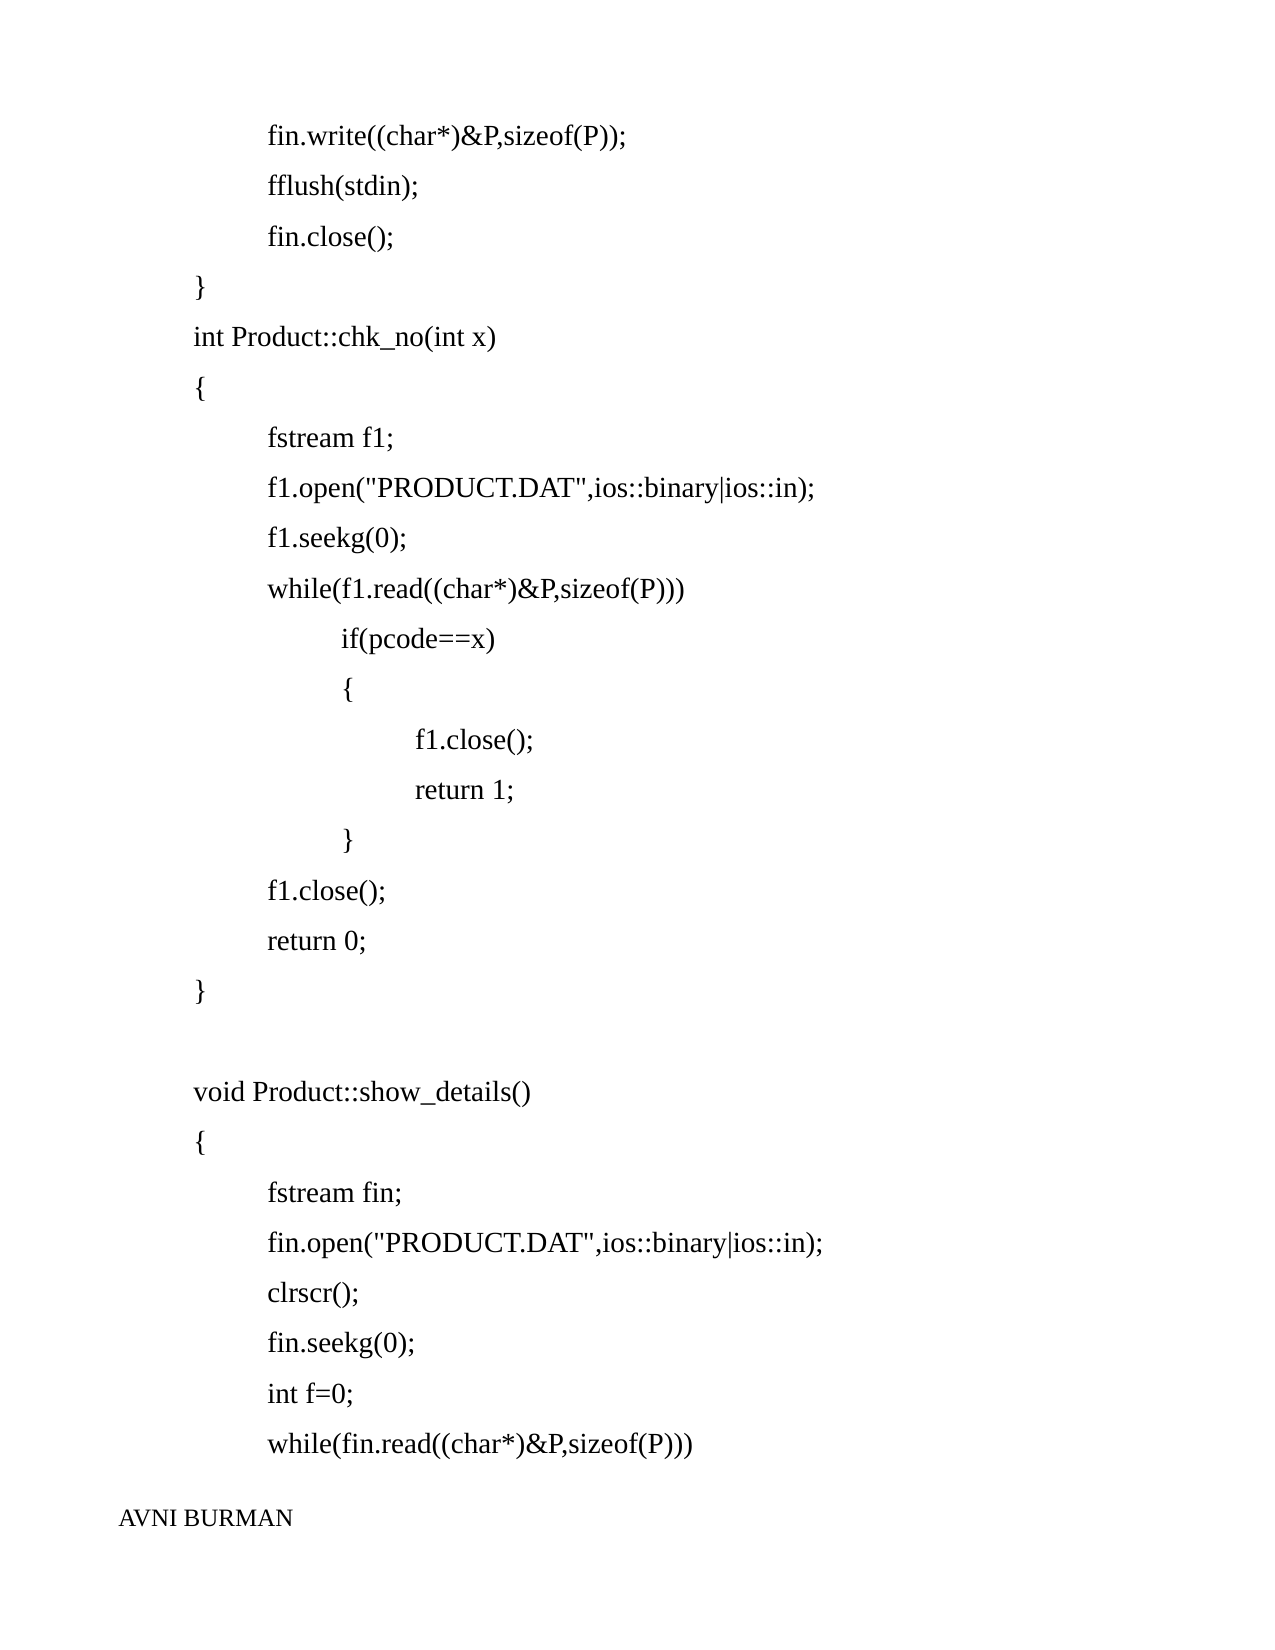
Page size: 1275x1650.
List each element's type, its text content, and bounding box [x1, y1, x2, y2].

list return 0; [193, 923, 1157, 957]
list fin.seekg(0); [193, 1326, 1157, 1359]
list fin.close(); [193, 219, 1157, 252]
list while(fin.read((char*)&P,sizeof(P))) [193, 1426, 1157, 1460]
list fstream fin; [193, 1175, 1157, 1208]
list if(pcode==x) [193, 621, 1157, 655]
list f1.seekg(0); [193, 521, 1157, 554]
list int Product::chk_no(int x) [193, 319, 1157, 353]
list f1.close(); [193, 722, 1157, 755]
list } [193, 973, 1157, 1007]
list fin.open("PRODUCT.DAT",ios::binary|ios::in); [193, 1225, 1157, 1258]
list { [193, 370, 1157, 403]
list f1.close(); [193, 873, 1157, 906]
list { [193, 1124, 1157, 1158]
list { [193, 672, 1157, 705]
list fin.write((char*)&P,sizeof(P)); [193, 118, 1157, 152]
list fflush(stdin); [193, 168, 1157, 202]
list int f=0; [193, 1376, 1157, 1409]
list f1.open("PRODUCT.DAT",ios::binary|ios::in); [193, 470, 1157, 504]
list return 1; [193, 772, 1157, 806]
list } [193, 269, 1157, 303]
list void Product::show_details() [193, 1074, 1157, 1108]
list clrscr(); [193, 1275, 1157, 1309]
list while(f1.read((char*)&P,sizeof(P))) [193, 571, 1157, 604]
list } [193, 822, 1157, 856]
list fstream f1; [193, 420, 1157, 453]
